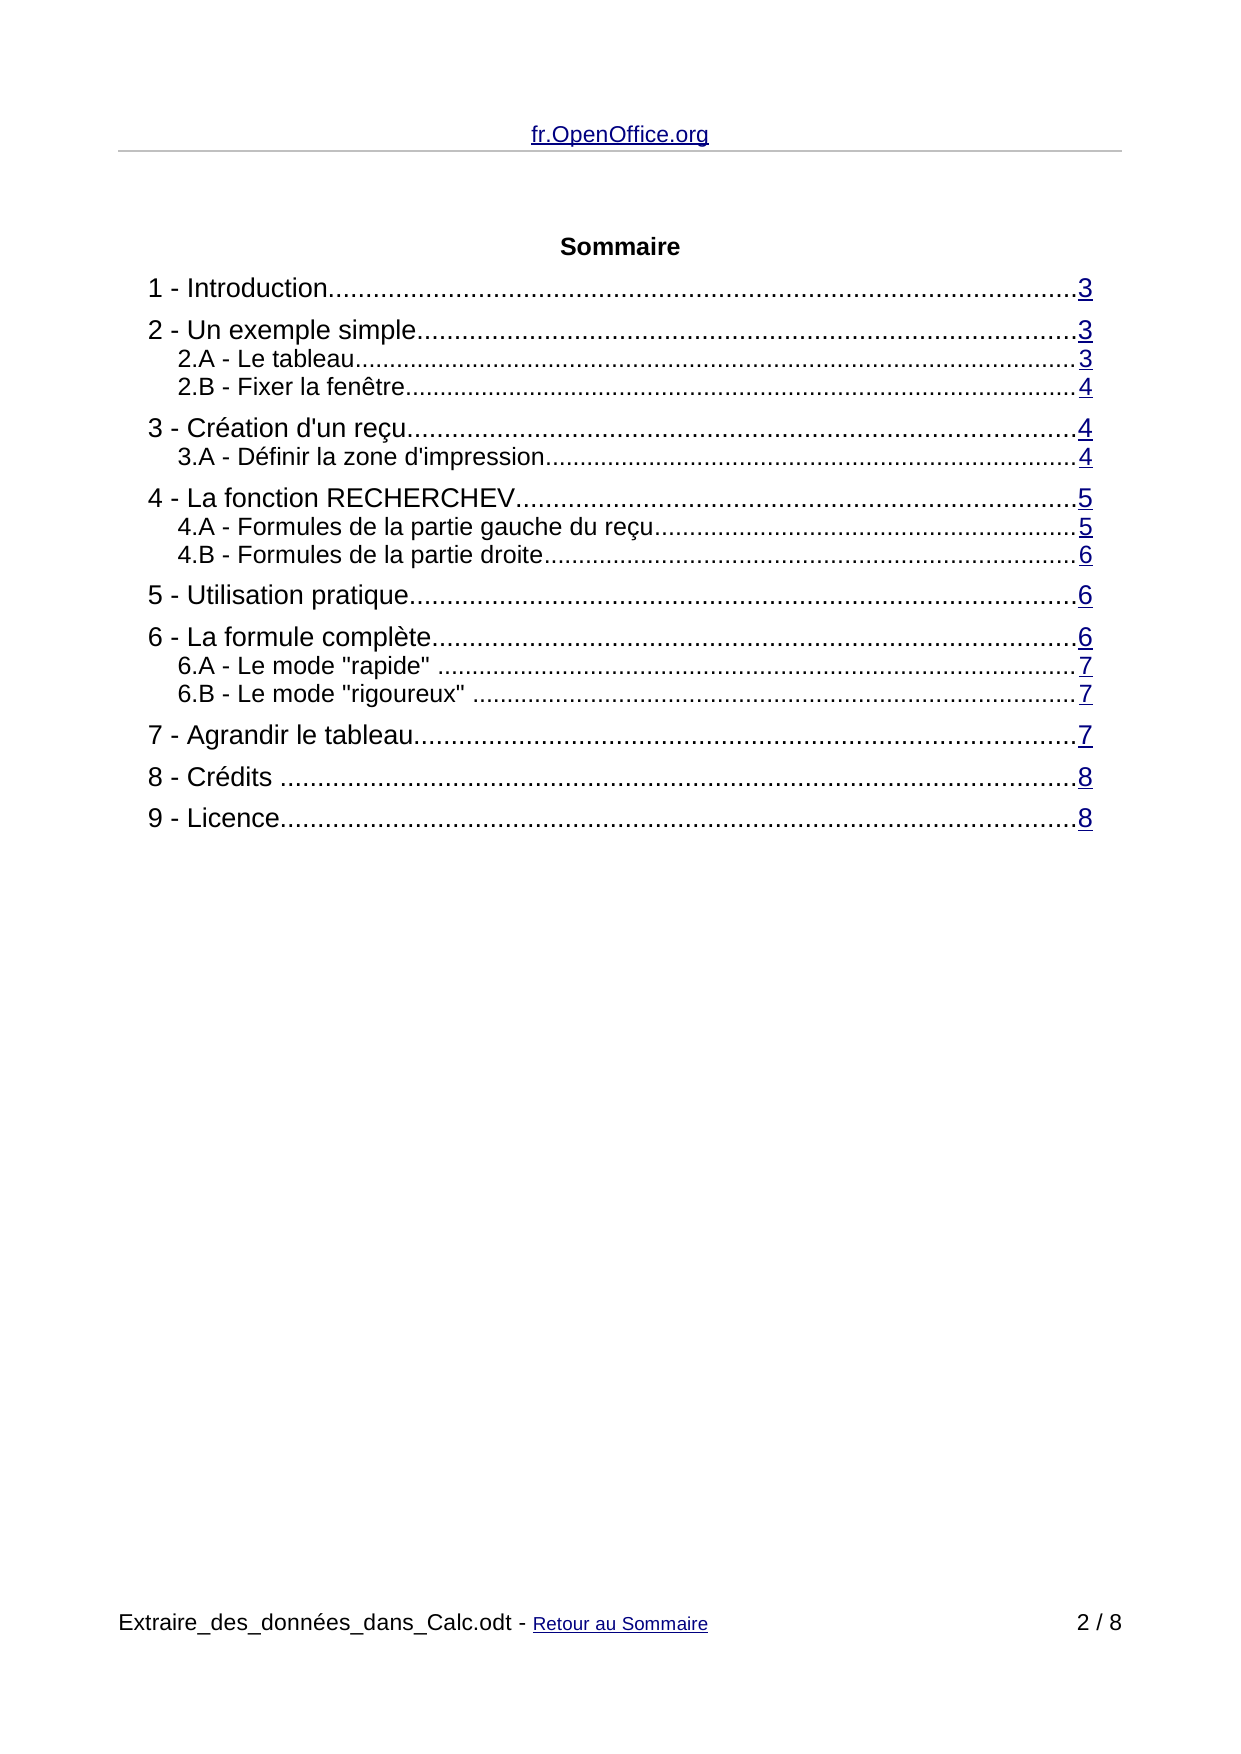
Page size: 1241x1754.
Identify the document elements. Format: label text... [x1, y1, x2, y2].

text 2 - Un exemple simple 3 [148, 315, 1093, 345]
text 1 - Introduction 3 [148, 273, 1093, 303]
text 4.B - Formules de la partie droite 6 [177, 541, 1093, 568]
text 3.A - Définir la zone d'impression 4 [177, 443, 1093, 471]
text 4 - La fonction RECHERCHEV 5 [148, 482, 1093, 512]
text 6.B - Le mode "rigoureux" 7 [177, 680, 1093, 708]
text 2.B - Fixer la fenêtre 4 [177, 373, 1093, 401]
subtitle Sommaire [118, 233, 1122, 261]
text 8 - Crédits 8 [148, 762, 1093, 792]
text 4.A - Formules de la partie gauche du reçu 5 [177, 512, 1093, 541]
text 2.A - Le tableau 3 [177, 345, 1093, 373]
text 6.A - Le mode "rapide" 7 [177, 652, 1093, 680]
text 6 - La formule complète 6 [148, 622, 1093, 652]
text 5 - Utilisation pratique 6 [148, 580, 1093, 610]
text 3 - Création d'un reçu 4 [148, 413, 1093, 443]
text 7 - Agrandir le tableau 7 [148, 720, 1093, 750]
text 9 - Licence 8 [148, 803, 1093, 833]
